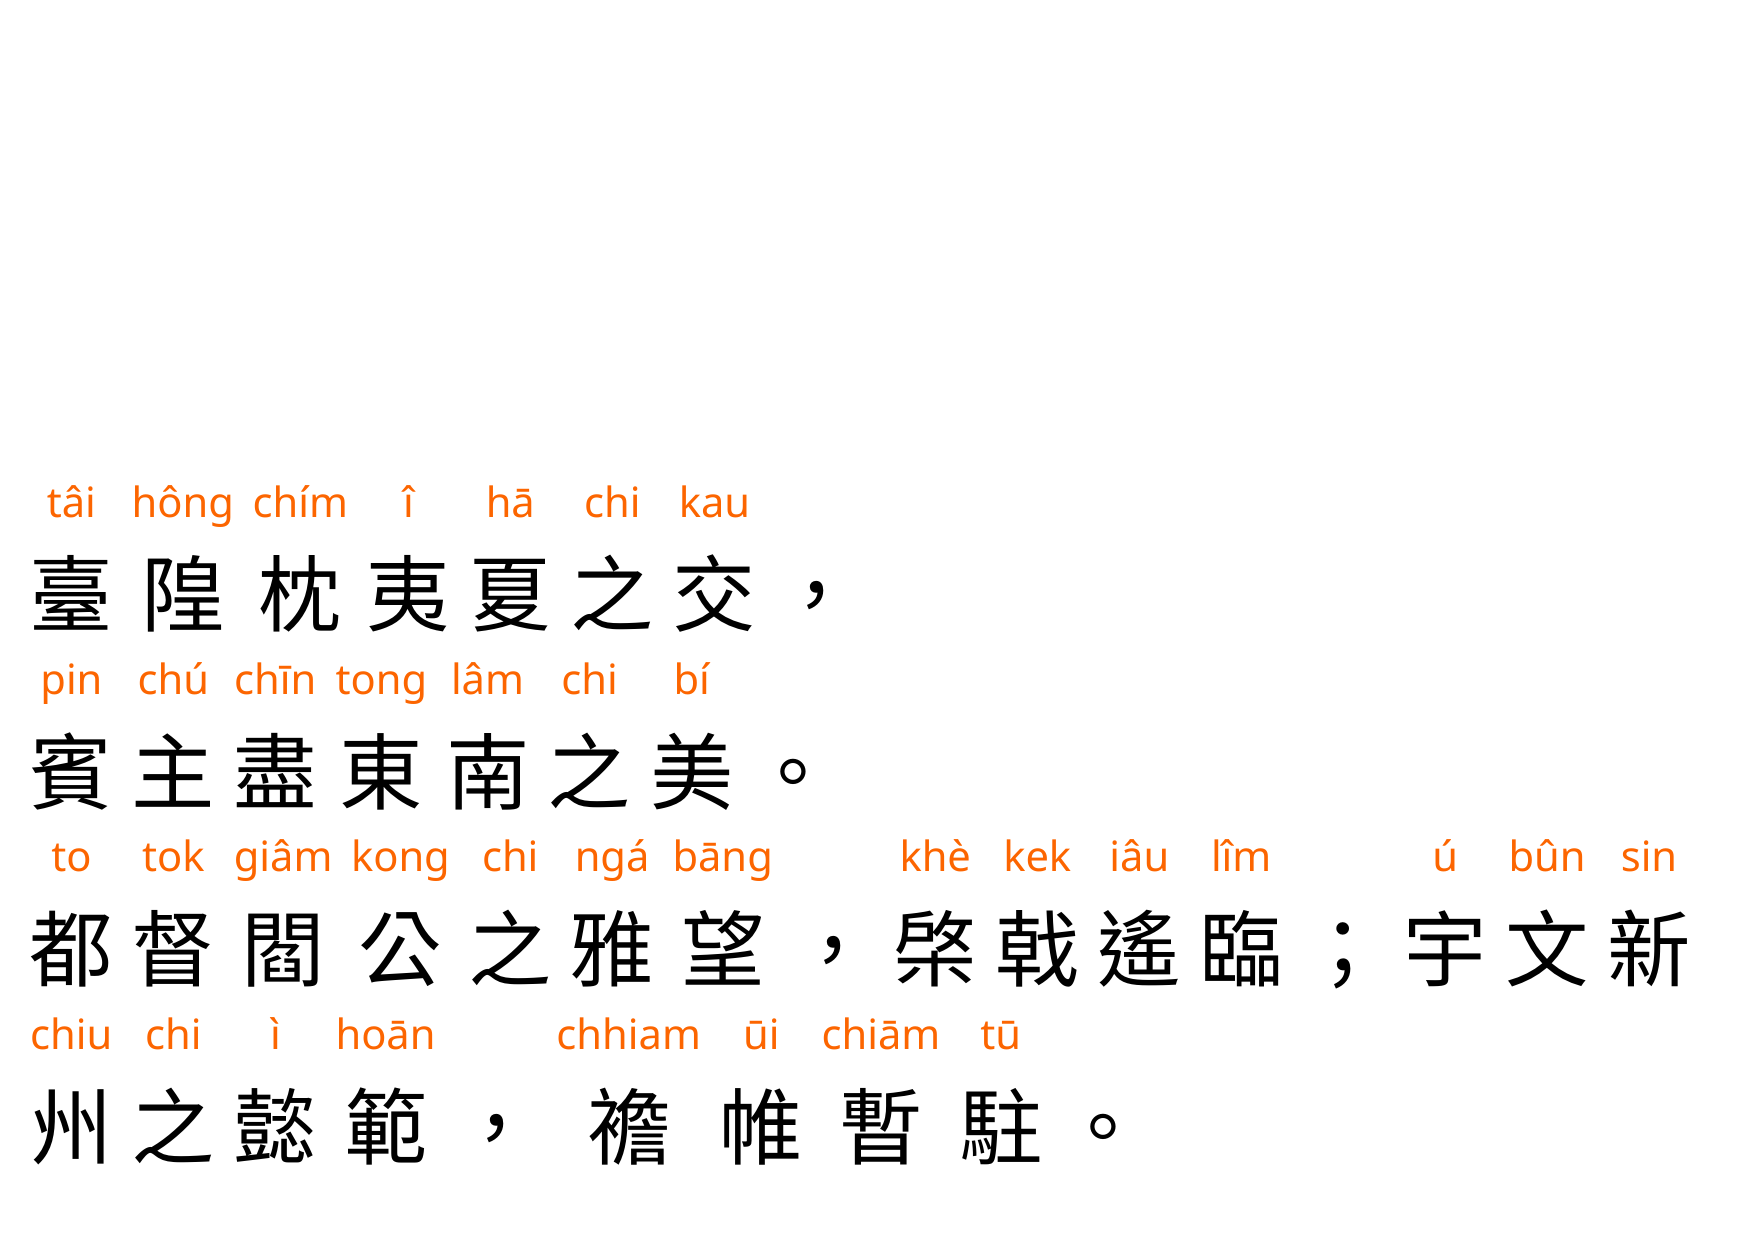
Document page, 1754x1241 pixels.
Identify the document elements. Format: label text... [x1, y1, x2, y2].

text 臺tâi 隍hông 枕chím 夷î 夏hā 之chi 交kau ， 賓pin 主chú 盡chīn 東tong 南lâm 之chi 美bí 。 都to 督tok 閻giâm 公kong 之chi 雅ngá 望bāng ， 棨khè 戟kek 遙iâu 臨lîm ； 宇ú 文bûn 新sin 州chiu 之chi 懿ì 範hoān ， 襜chhiam 帷ūi 暫chiām 駐tū 。 十si̍p 旬sûn 休hiu 假ká ， 勝sèng 友iú 如jû 雲hûn ； 千chhian 里lí 逢hông 迎gêng ， 高ko 朋pêng 滿boán 座chō 。 騰thêng 蛟kau 起khí 鳳hōng ， 孟bēng 學ha̍k 士sū 之chi 詞sû 宗chong ； 紫chí 電tiān 青chheng 霜song ， 王ông 將chiong 軍kun 之chi 武bú 庫khò͘ 。 家ka 君kun 作chok 宰chái ， 路lō͘ 出chhut 名bêng 區khu ； 童tông 子chí 何hô 知tì ， 躬kiong 逢hông 勝sèng 餞chiàn 。 [29, 472, 1707, 1182]
